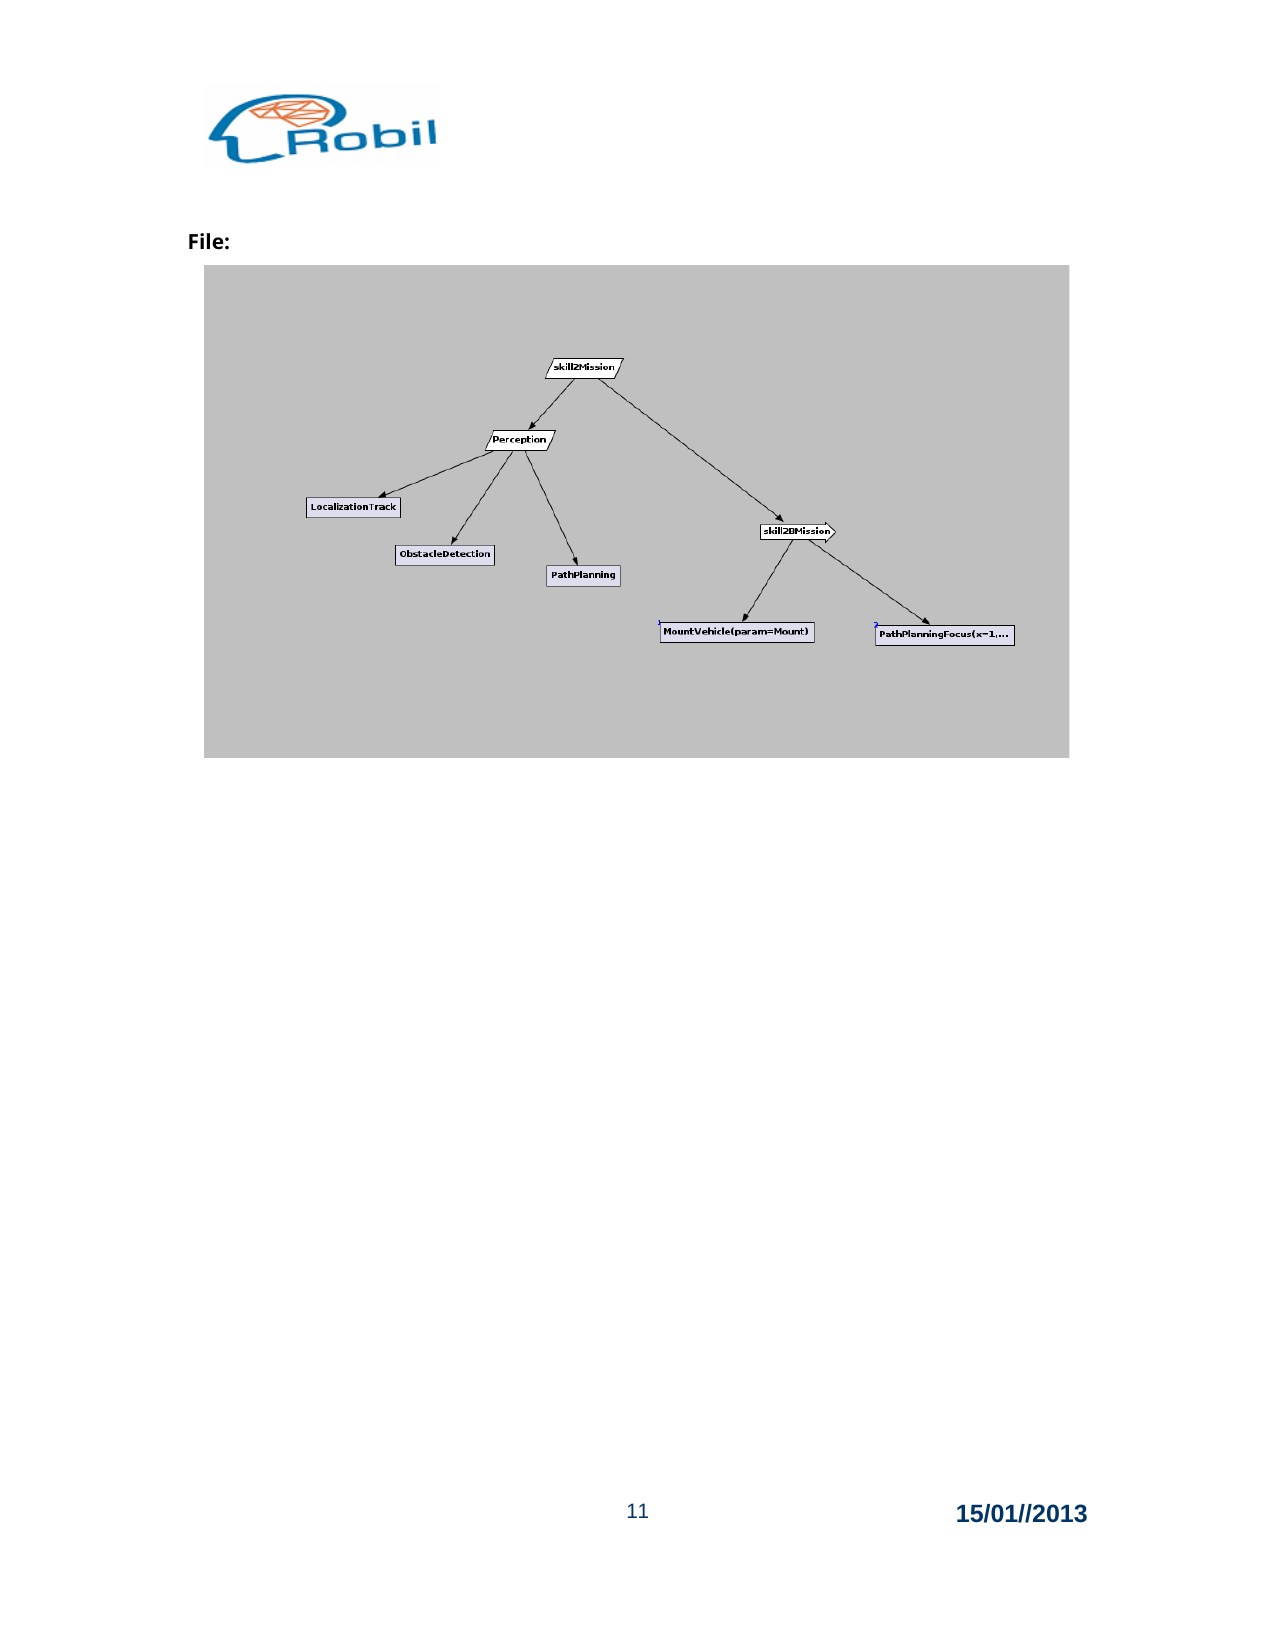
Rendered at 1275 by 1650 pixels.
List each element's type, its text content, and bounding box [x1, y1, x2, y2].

text File: [187, 227, 1087, 256]
picture [204, 265, 1070, 758]
picture [204, 84, 440, 166]
